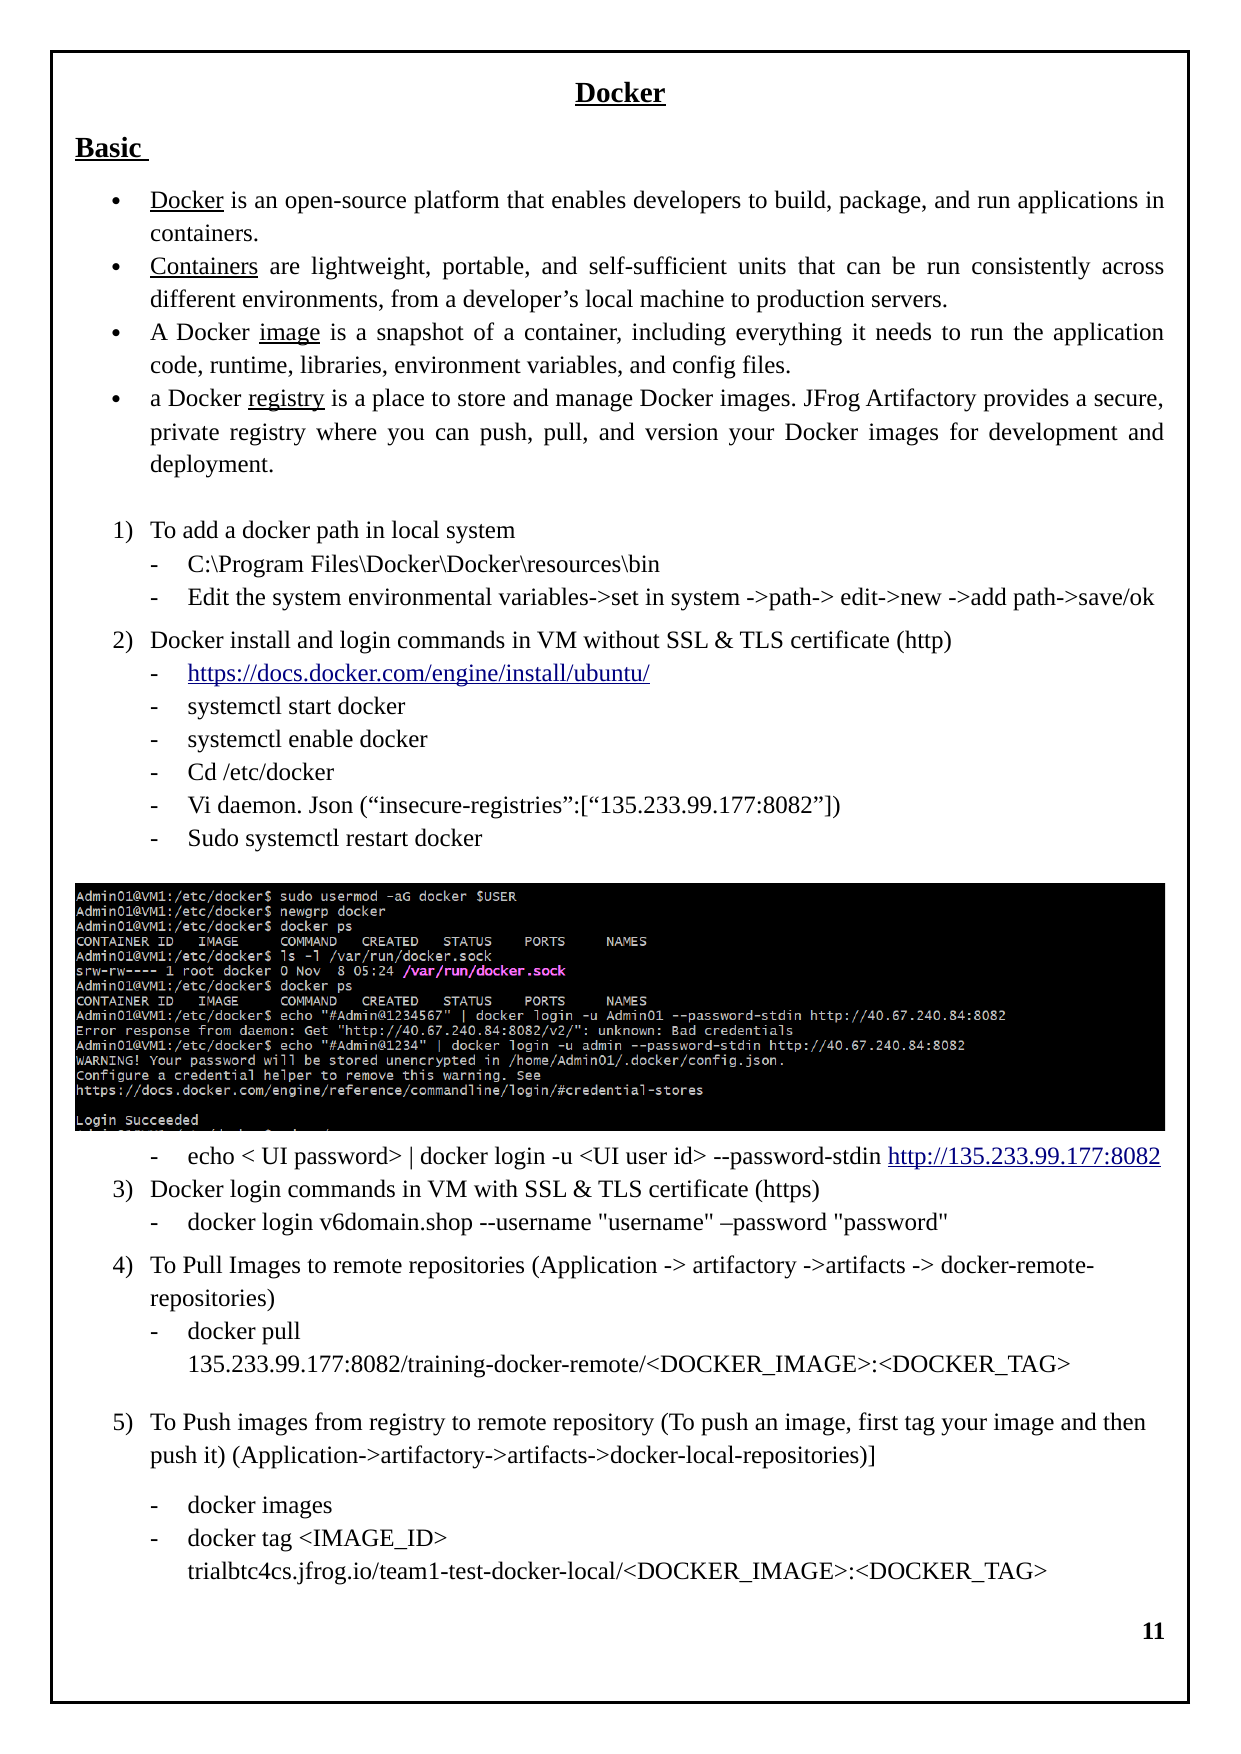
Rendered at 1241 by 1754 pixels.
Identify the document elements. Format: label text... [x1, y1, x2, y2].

list Vi daemon. Json (“insecure-registries”:[“135.233.99.177:8082”]) [150, 790, 1165, 819]
list systemctl enable docker [150, 724, 1165, 753]
list docker tag <IMAGE_ID> trialbtc4cs.jfrog.io/team1-test-docker-local/<DOCKER_IMAGE>:<DOCKER_TAG> [150, 1523, 1165, 1585]
list systemctl start docker [150, 691, 1165, 719]
list Docker login commands in VM with SSL & TLS certificate (https) [112, 1174, 1165, 1203]
list https://docs.docker.com/engine/install/ubuntu/ [150, 658, 1165, 687]
list Edit the system environmental variables->set in system ->path-> edit->new ->add path->save/ok [150, 582, 1165, 610]
list Containers are lightweight, portable, and self-sufficient units that can be run consistently across different environments, from a developer’s local machine to production servers. [112, 251, 1165, 313]
list Cd /etc/docker [150, 757, 1165, 786]
list echo < UI password> | docker login -u <UI user id> --password-stdin http://135.233.99.177:8082 [150, 1141, 1165, 1170]
list A Docker image is a snapshot of a container, including everything it needs to run the application code, runtime, libraries, environment variables, and config files. [112, 317, 1165, 379]
list To Push images from registry to remote repository (To push an image, first tag your image and then push it) (Application->artifactory->artifacts->docker-local-repositories)] [112, 1407, 1165, 1469]
list C:\Program Files\Docker\Docker\resources\bin [150, 549, 1165, 577]
text Docker [75, 75, 1165, 108]
list docker images [150, 1490, 1165, 1519]
list Docker install and login commands in VM without SSL & TLS certificate (http) [112, 625, 1165, 653]
list To Pull Images to remote repositories (Application -> artifactory ->artifacts -> docker-remote-repositories) [112, 1250, 1165, 1312]
list Sudo systemctl restart docker [150, 823, 1165, 852]
list docker pull 135.233.99.177:8082/training-docker-remote/<DOCKER_IMAGE>:<DOCKER_TAG> [150, 1316, 1165, 1378]
list To add a docker path in local system [112, 516, 1165, 544]
text Basic [75, 130, 1165, 164]
list a Docker registry is a place to store and manage Docker images. JFrog Artifactory provides a secure, private registry where you can push, pull, and version your Docker images for development and deployment. [112, 383, 1165, 478]
list docker login v6domain.shop --username "username" –password "password" [150, 1207, 1165, 1236]
list Docker is an open-source platform that enables developers to build, package, and run applications in containers. [112, 185, 1165, 247]
